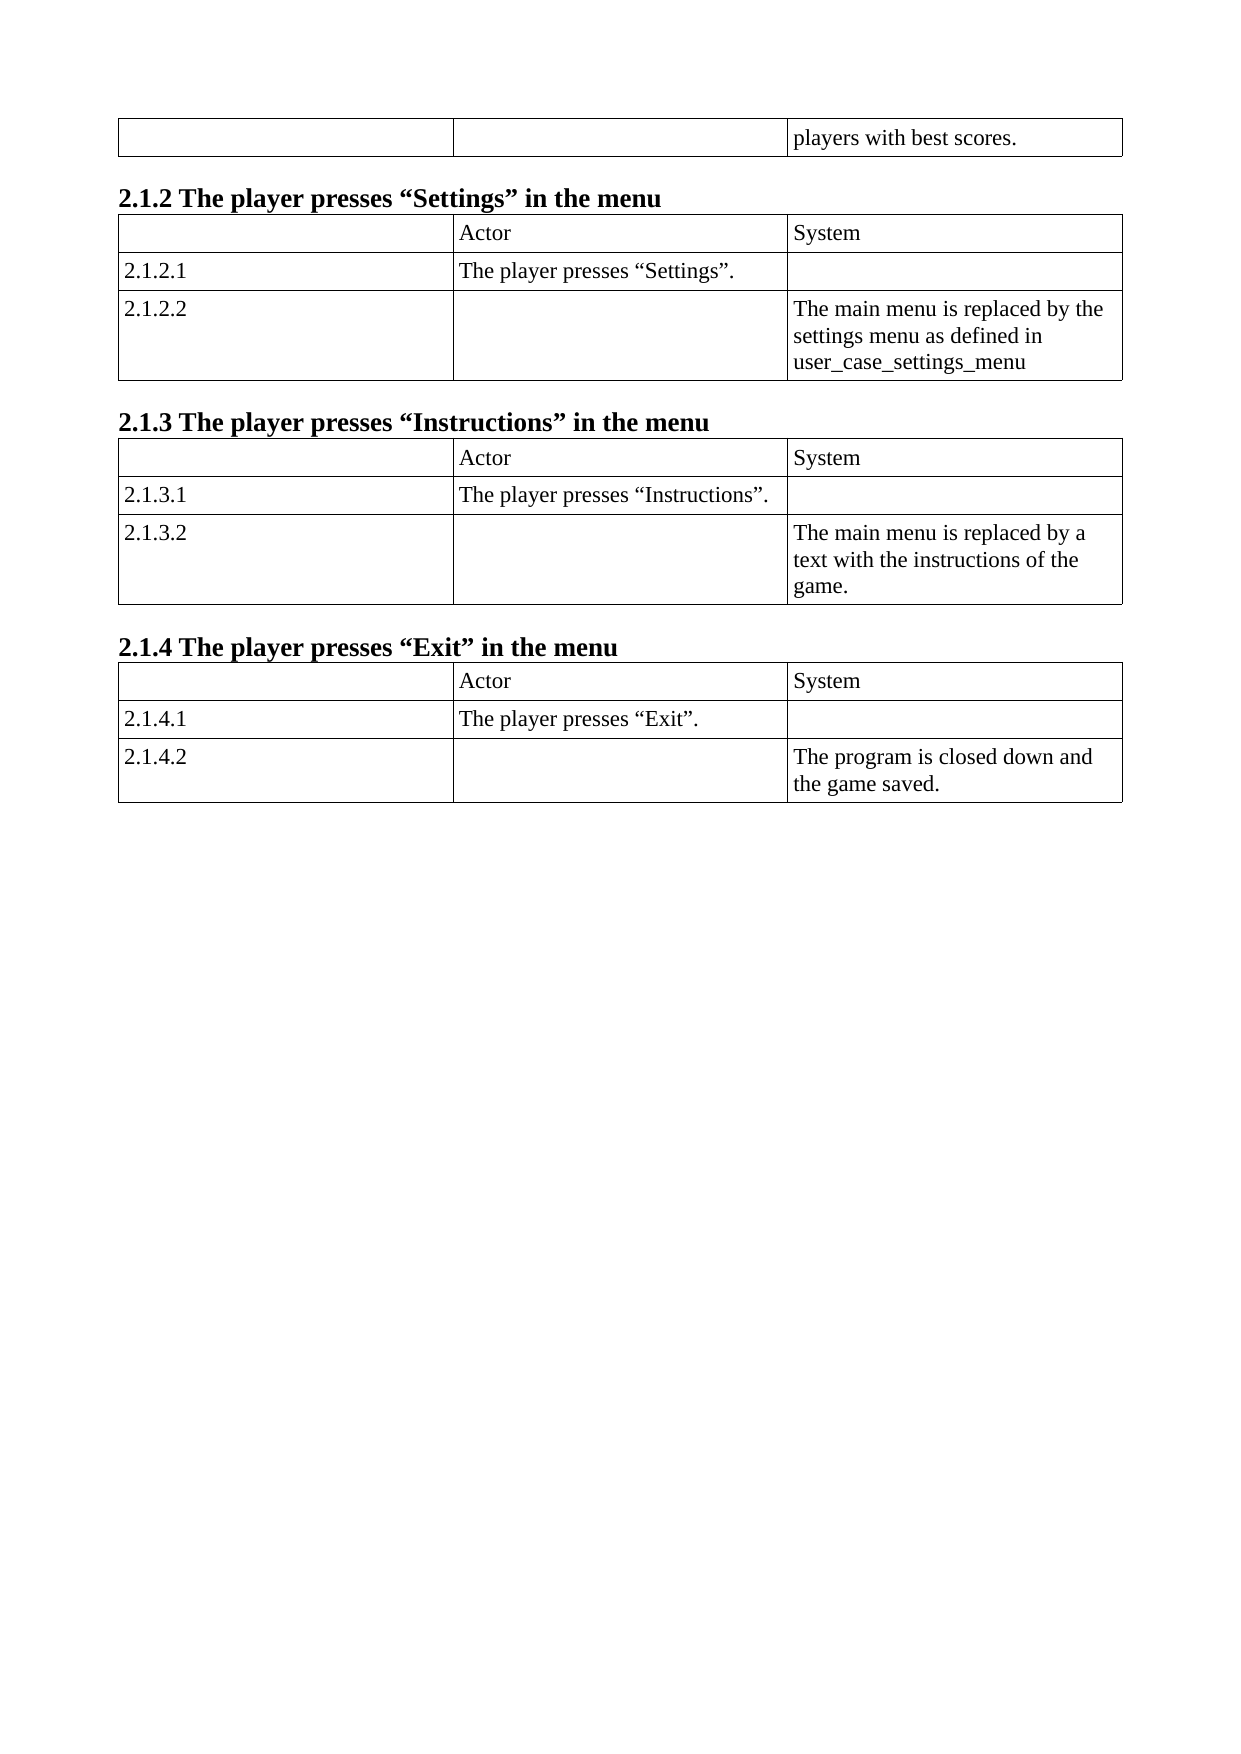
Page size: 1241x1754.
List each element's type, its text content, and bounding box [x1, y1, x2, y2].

table_cell The main menu is replaced by the settings menu as defined in user_case_settings_menu [788, 291, 1122, 380]
table_header Actor [454, 663, 787, 700]
table_header Actor [454, 215, 787, 252]
table_cell 2.1.2.2 [119, 291, 453, 380]
table_cell [119, 119, 453, 156]
table_cell [454, 291, 787, 380]
text 2.1.2 The player presses “Settings” in the menu [118, 182, 1122, 214]
table_cell The player presses “Instructions”. [454, 477, 787, 513]
table_cell The player presses “Settings”. [454, 253, 787, 289]
table_cell The player presses “Exit”. [454, 701, 787, 738]
table_header [119, 663, 453, 700]
table_cell 2.1.2.1 [119, 253, 453, 289]
table_cell 2.1.4.1 [119, 701, 453, 738]
table_header System [788, 215, 1122, 252]
table_cell The main menu is replaced by a text with the instructions of the game. [788, 515, 1122, 604]
table_cell 2.1.3.1 [119, 477, 453, 513]
table_cell [454, 515, 787, 604]
table_header [119, 215, 453, 252]
table_header System [788, 439, 1122, 476]
table_cell [788, 253, 1122, 289]
table_cell [788, 701, 1122, 738]
table_cell [788, 477, 1122, 513]
table_cell 2.1.4.2 [119, 739, 453, 802]
text 2.1.3 The player presses “Instructions” in the menu [118, 407, 1122, 438]
table_header Actor [454, 439, 787, 476]
table_cell [454, 119, 787, 156]
table_cell 2.1.3.2 [119, 515, 453, 604]
text 2.1.4 The player presses “Exit” in the menu [118, 631, 1122, 662]
table_cell players with best scores. [788, 119, 1122, 156]
table_cell The program is closed down and the game saved. [788, 739, 1122, 802]
table_cell [454, 739, 787, 802]
table_header [119, 439, 453, 476]
table_header System [788, 663, 1122, 700]
